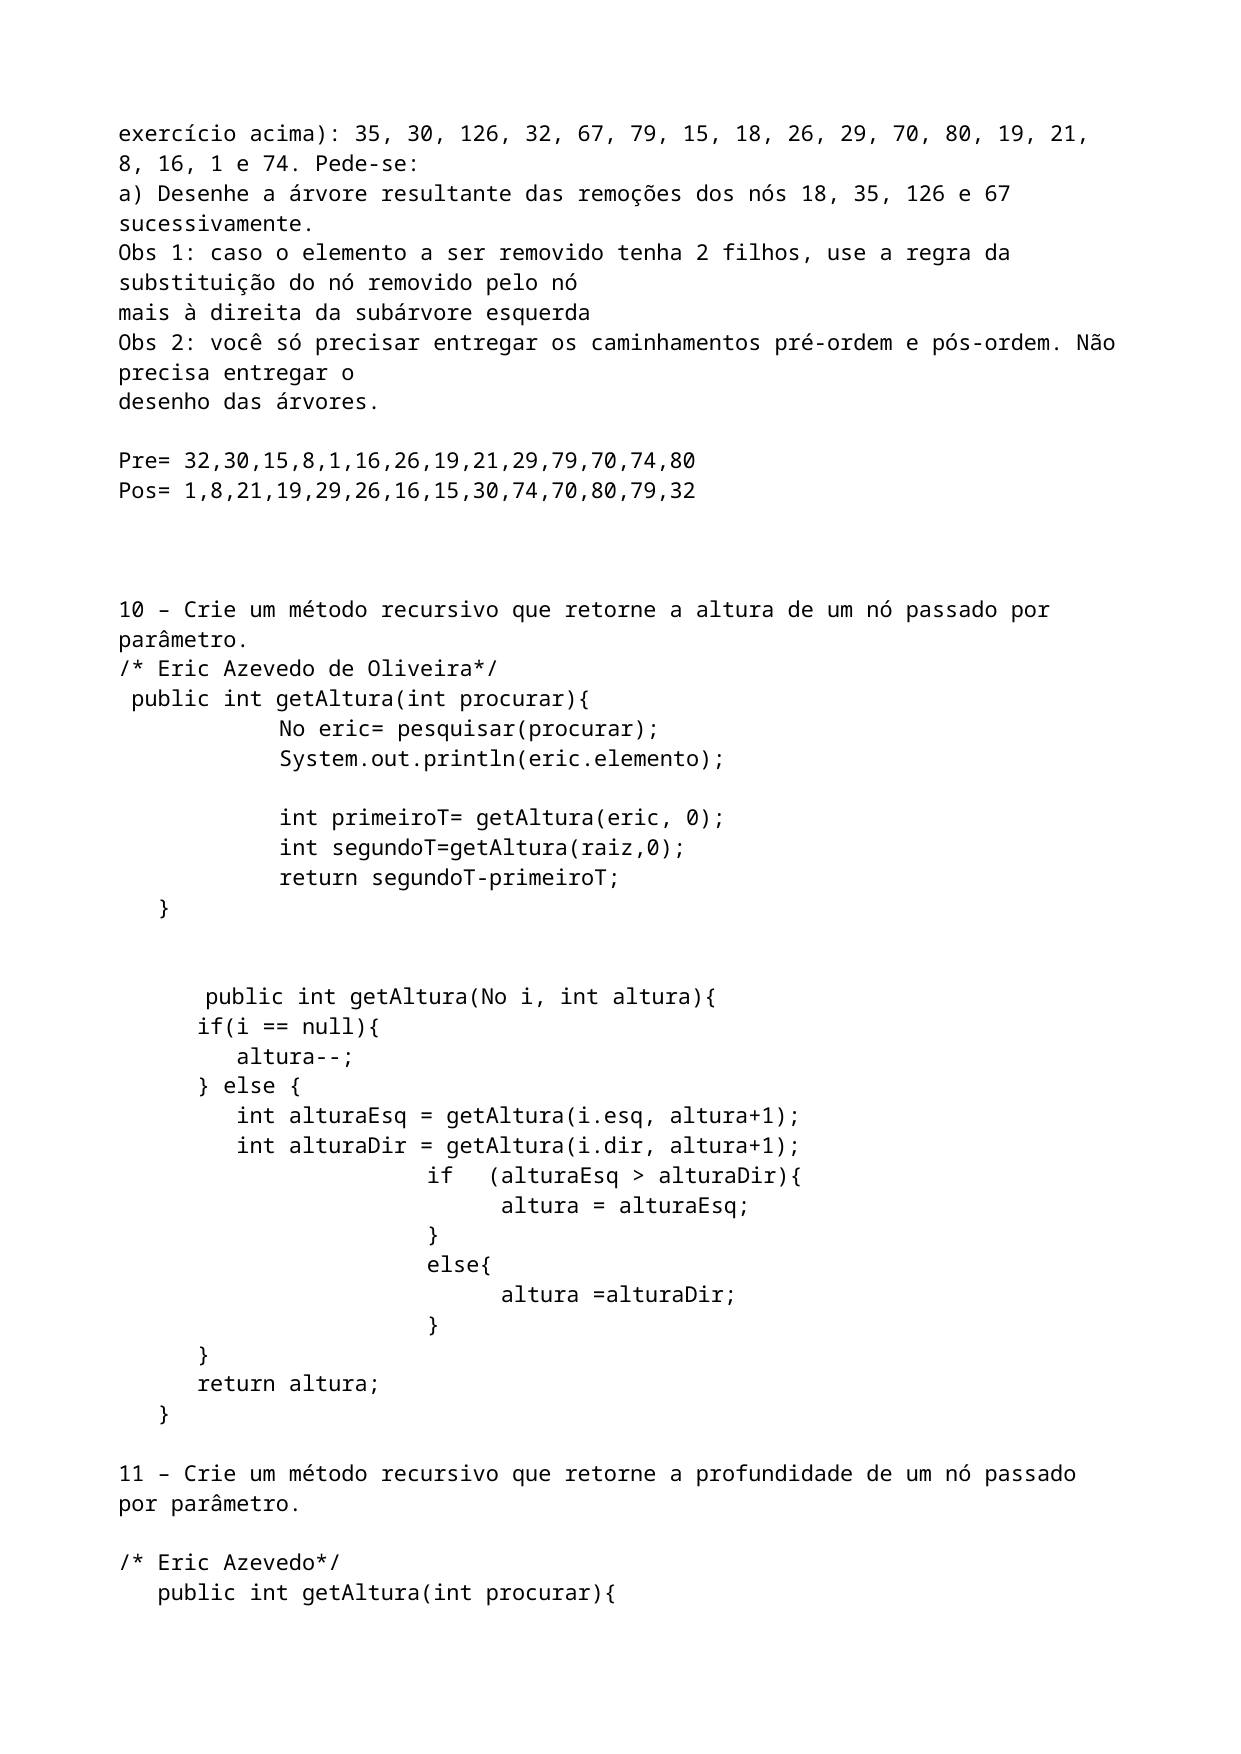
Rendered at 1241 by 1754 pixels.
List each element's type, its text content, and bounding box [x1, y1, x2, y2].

text return segundoT-primeiroT; [118, 862, 1122, 892]
text return altura; [118, 1368, 1122, 1398]
text a) Desenhe a árvore resultante das remoções dos nós 18, 35, 126 e 67 sucessivamente. [118, 178, 1122, 237]
text altura--; [118, 1041, 1122, 1070]
text altura = alturaEsq; [118, 1189, 1122, 1219]
text System.out.println(eric.elemento); [118, 743, 1122, 772]
text No eric= pesquisar(procurar); [118, 713, 1122, 743]
text public int getAltura(int procurar){ [118, 1577, 1122, 1607]
text if (alturaEsq > alturaDir){ [118, 1160, 1122, 1189]
text Pos= 1,8,21,19,29,26,16,15,30,74,70,80,79,32 [118, 474, 1122, 504]
text } [118, 1309, 1122, 1338]
text } else { [118, 1070, 1122, 1100]
text } [118, 1338, 1122, 1368]
text int segundoT=getAltura(raiz,0); [118, 832, 1122, 862]
text if(i == null){ [118, 1011, 1122, 1041]
text } [118, 1219, 1122, 1249]
text int alturaDir = getAltura(i.dir, altura+1); [118, 1130, 1122, 1160]
text Obs 2: você só precisar entregar os caminhamentos pré-ordem e pós-ordem. Não precisa entregar o [118, 327, 1122, 386]
text exercício acima): 35, 30, 126, 32, 67, 79, 15, 18, 26, 29, 70, 80, 19, 21, 8, 16, 1 e 74. Pede-se: [118, 118, 1122, 178]
text 11 – Crie um método recursivo que retorne a profundidade de um nó passado por parâmetro. [118, 1458, 1122, 1517]
text public int getAltura(int procurar){ [118, 683, 1122, 713]
text public int getAltura(No i, int altura){ [118, 981, 1122, 1011]
text /* Eric Azevedo de Oliveira*/ [118, 653, 1122, 683]
text desenho das árvores. [118, 386, 1122, 416]
text int primeiroT= getAltura(eric, 0); [118, 802, 1122, 832]
text mais à direita da subárvore esquerda [118, 297, 1122, 327]
text /* Eric Azevedo*/ [118, 1547, 1122, 1577]
text } [118, 892, 1122, 921]
text Pre= 32,30,15,8,1,16,26,19,21,29,79,70,74,80 [118, 445, 1122, 474]
text altura =alturaDir; [118, 1279, 1122, 1309]
text } [118, 1398, 1122, 1428]
text Obs 1: caso o elemento a ser removido tenha 2 filhos, use a regra da substituição do nó removido pelo nó [118, 237, 1122, 297]
text else{ [118, 1249, 1122, 1279]
text int alturaEsq = getAltura(i.esq, altura+1); [118, 1100, 1122, 1130]
text 10 – Crie um método recursivo que retorne a altura de um nó passado por parâmetro. [118, 594, 1122, 653]
